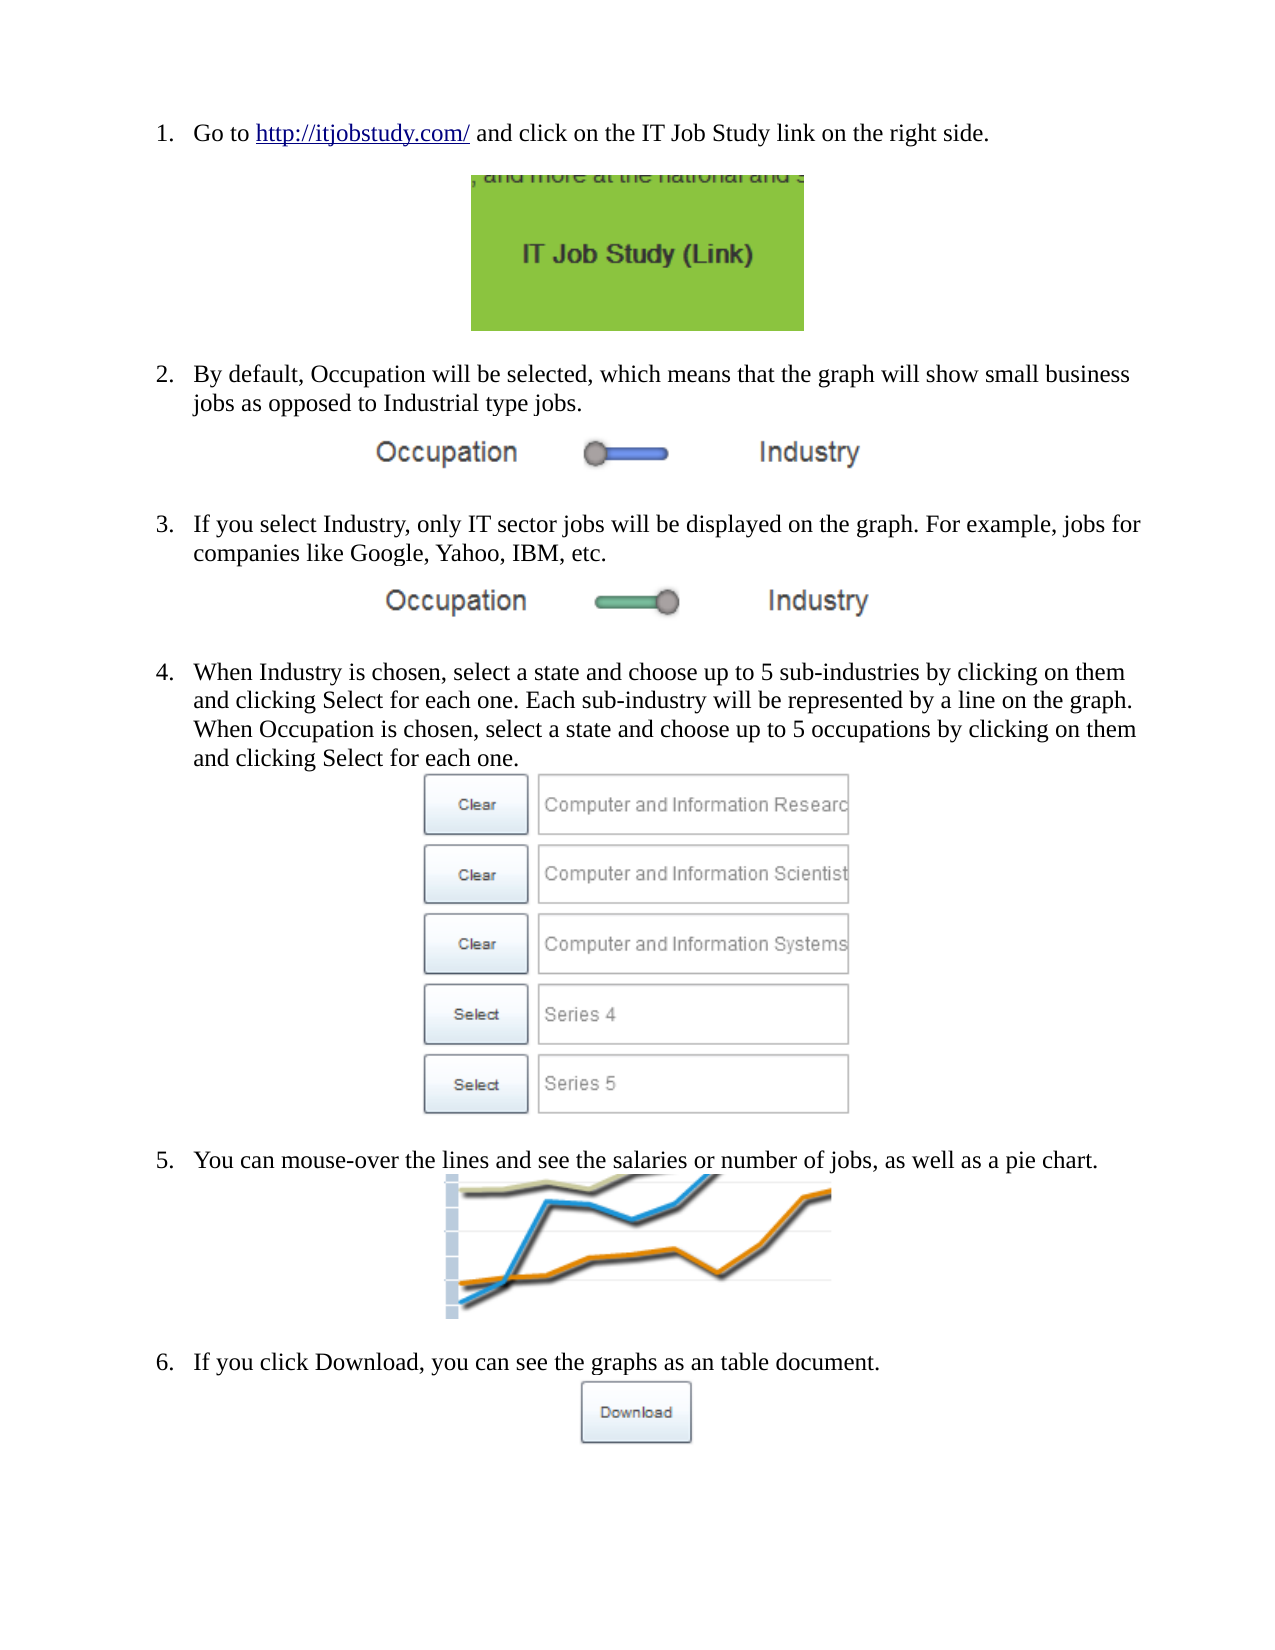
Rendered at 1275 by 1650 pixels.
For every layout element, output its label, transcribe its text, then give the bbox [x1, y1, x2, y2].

picture [471, 175, 804, 331]
picture [361, 416, 914, 481]
picture [575, 1375, 700, 1453]
list You can mouse-over the lines and see the salaries or number of jobs, as well as a pie chart. [156, 1146, 1157, 1174]
picture [443, 1174, 832, 1319]
list If you click Download, you can see the graphs as an table document. [156, 1347, 1157, 1376]
list When Industry is chosen, select a state and choose up to 5 sub-industries by clicking on them and clicking Select for each one. Each sub-industry will be represented by a line on the graph. When Occupation is chosen, select a state and choose up to 5 occupations by clicking on them and clicking Select for each one. [156, 657, 1157, 772]
picture [368, 566, 908, 628]
list If you select Industry, only IT sector jobs will be displayed on the graph. For example, jobs for companies like Google, Yahoo, IBM, etc. [156, 509, 1157, 567]
list Go to http://itjobstudy.com/ and click on the IT Job Study link on the right side. [156, 118, 1157, 147]
picture [421, 771, 854, 1117]
list By default, Occupation will be selected, which means that the graph will show small business jobs as opposed to Industrial type jobs. [156, 359, 1157, 417]
